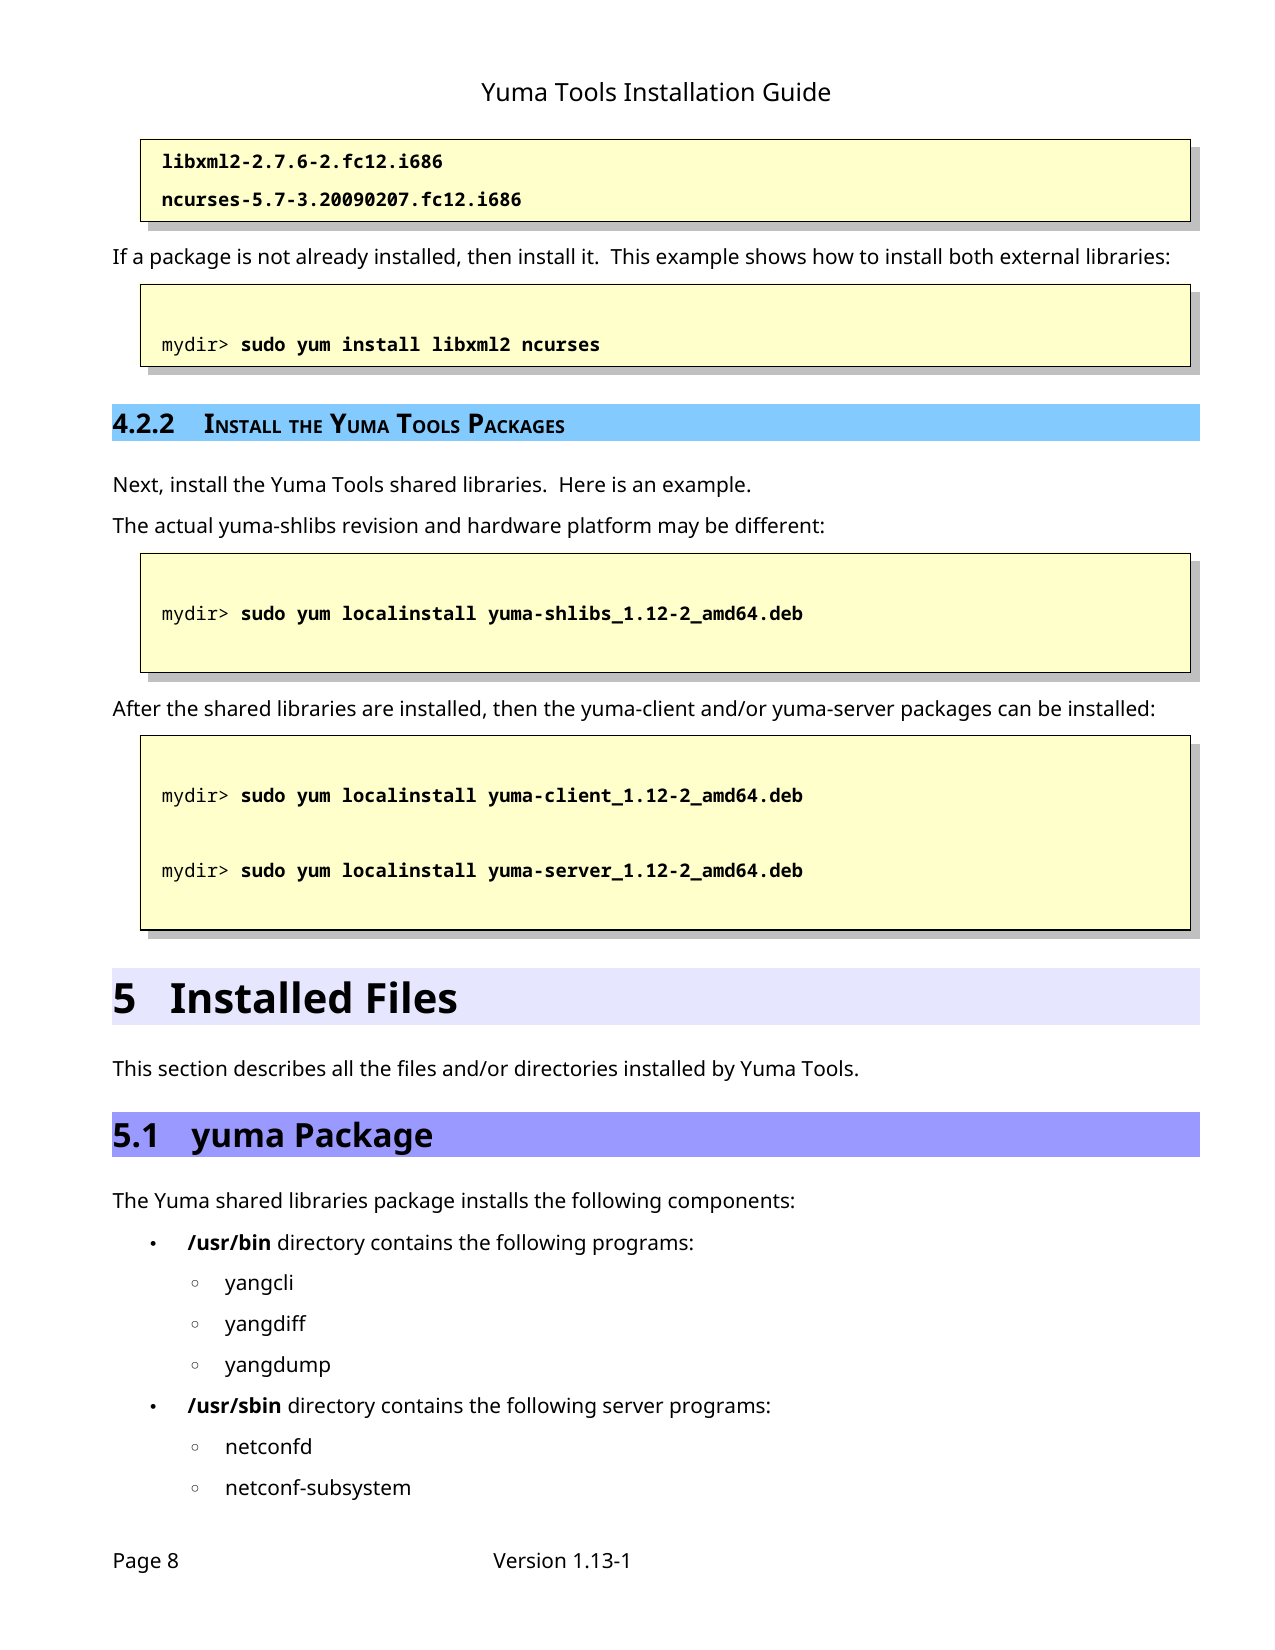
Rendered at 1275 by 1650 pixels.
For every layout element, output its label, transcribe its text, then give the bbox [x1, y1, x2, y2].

list netconf-subsystem [187, 1473, 1200, 1502]
text mydir> sudo yum install libxml2 ncurses [141, 321, 1190, 366]
subtitle Install the Yuma Tools Packages [112, 404, 1200, 441]
list /usr/sbin directory contains the following server programs: [150, 1391, 1200, 1420]
text After the shared libraries are installed, then the yuma-client and/or yuma-server packages can be installed: [112, 694, 1200, 722]
text The Yuma shared libraries package installs the following components: [112, 1187, 1200, 1215]
list netconfd [187, 1432, 1200, 1461]
text libxml2-2.7.6-2.fc12.i686 [141, 140, 1190, 174]
list yangdump [187, 1350, 1200, 1379]
text mydir> sudo yum localinstall yuma-client_1.12-2_amd64.deb [141, 772, 1190, 808]
list yangcli [187, 1268, 1200, 1297]
text ncurses-5.7-3.20090207.fc12.i686 [141, 176, 1190, 221]
text mydir> sudo yum localinstall yuma-shlibs_1.12-2_amd64.deb [141, 590, 1190, 626]
list yangdiff [187, 1309, 1200, 1338]
subtitle Installed Files [112, 968, 1200, 1025]
text Next, install the Yuma Tools shared libraries. Here is an example. [112, 471, 1200, 499]
text The actual yuma-shlibs revision and hardware platform may be different: [112, 512, 1200, 540]
text If a package is not already installed, then install it. This example shows how to install both external libraries: [112, 242, 1200, 271]
subtitle yuma Package [112, 1112, 1200, 1157]
list /usr/bin directory contains the following programs: [150, 1228, 1200, 1256]
text mydir> sudo yum localinstall yuma-server_1.12-2_amd64.deb [141, 847, 1190, 883]
text This section describes all the files and/or directories installed by Yuma Tools. [112, 1054, 1200, 1083]
